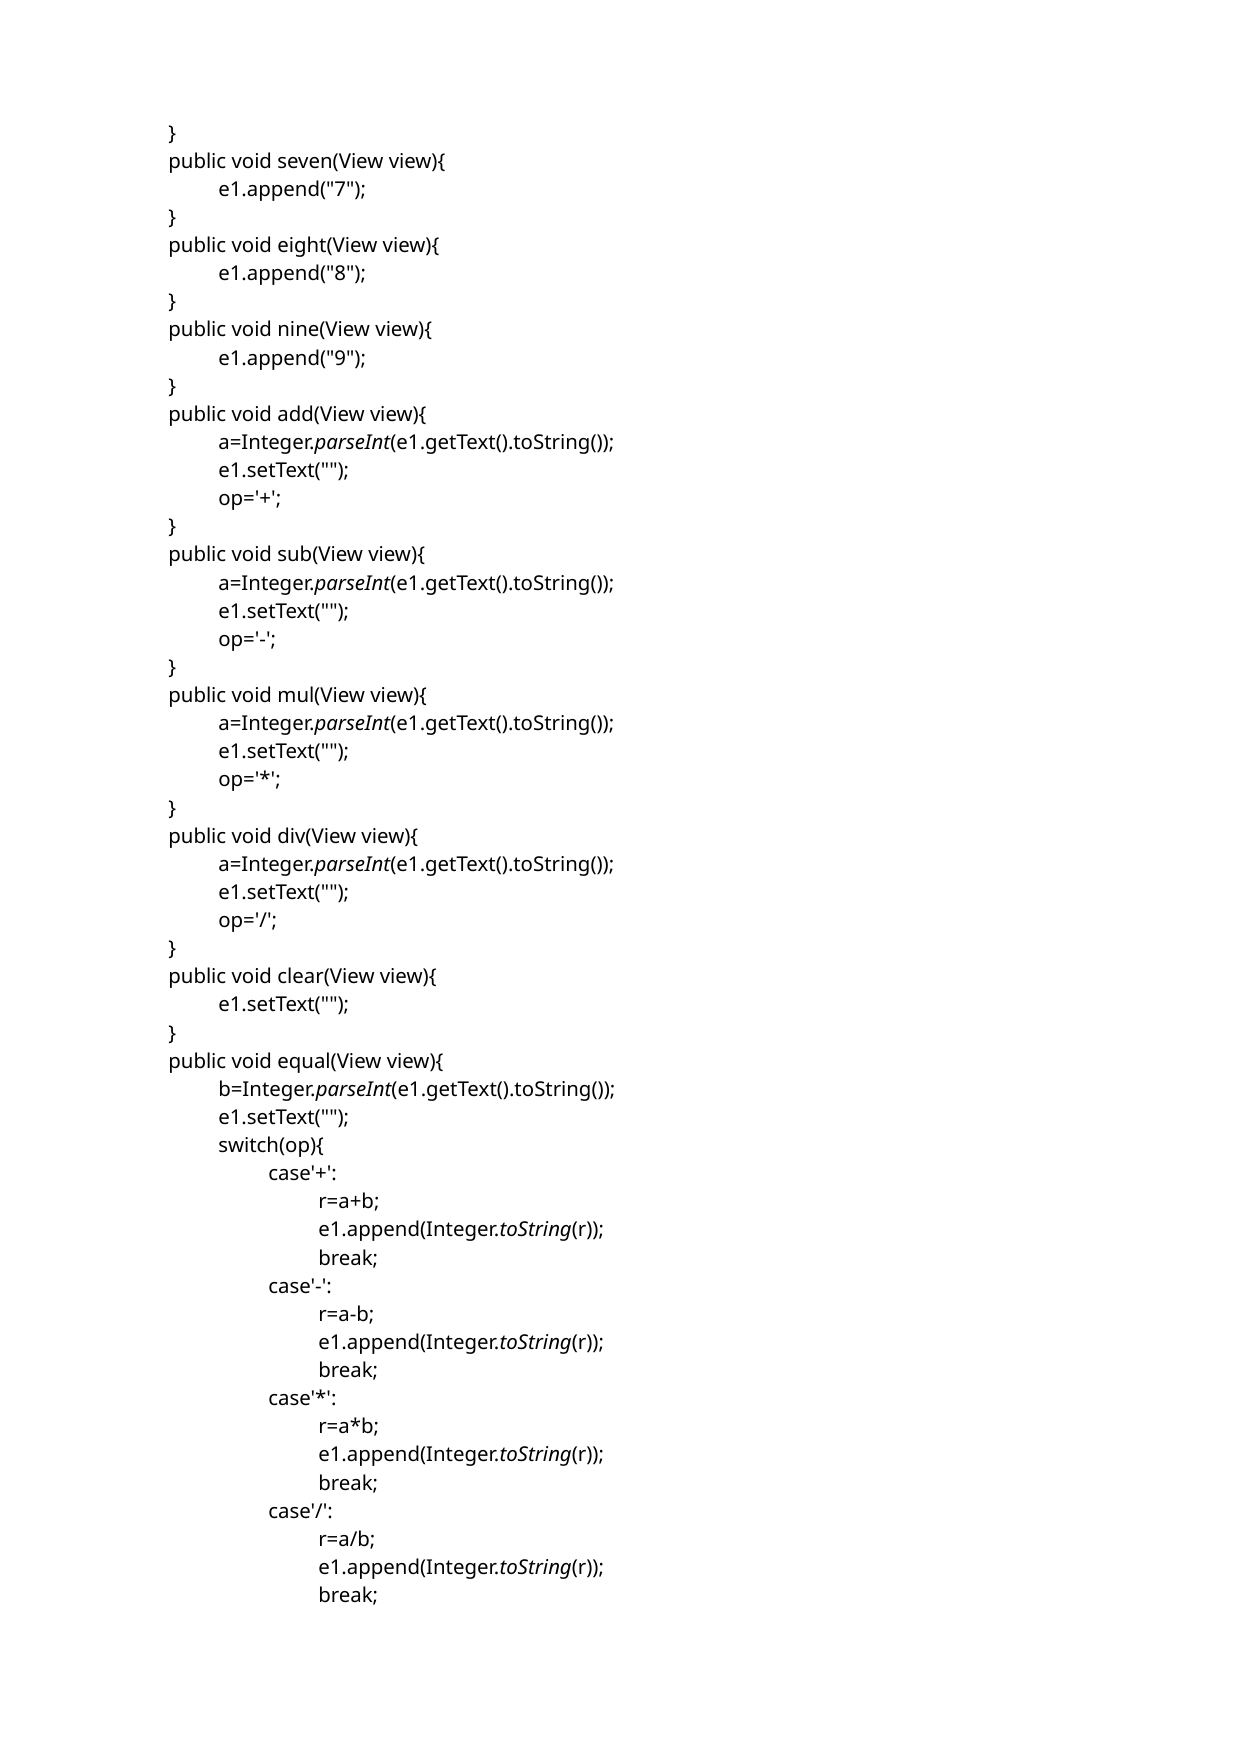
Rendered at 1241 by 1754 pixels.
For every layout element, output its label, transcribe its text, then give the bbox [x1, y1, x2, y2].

text } [118, 793, 1122, 821]
text } [118, 512, 1122, 540]
text } [118, 287, 1122, 315]
text e1.append(Integer.toString(r)); [118, 1327, 1122, 1356]
text public void sub(View view){ [118, 540, 1122, 568]
text op='-'; [118, 624, 1122, 652]
text r=a/b; [118, 1524, 1122, 1552]
text public void clear(View view){ [118, 962, 1122, 990]
text case'/': [118, 1496, 1122, 1524]
text e1.setText(""); [118, 596, 1122, 624]
text e1.append("9"); [118, 343, 1122, 371]
text e1.append("7"); [118, 174, 1122, 202]
text e1.setText(""); [118, 877, 1122, 906]
text r=a+b; [118, 1187, 1122, 1215]
text break; [118, 1243, 1122, 1271]
text public void eight(View view){ [118, 231, 1122, 259]
text case'+': [118, 1159, 1122, 1187]
text r=a-b; [118, 1299, 1122, 1327]
text e1.append("8"); [118, 259, 1122, 287]
text op='*'; [118, 765, 1122, 793]
text a=Integer.parseInt(e1.getText().toString()); [118, 849, 1122, 877]
text case'-': [118, 1271, 1122, 1299]
text public void mul(View view){ [118, 681, 1122, 709]
text e1.append(Integer.toString(r)); [118, 1440, 1122, 1468]
text op='/'; [118, 906, 1122, 934]
text e1.setText(""); [118, 737, 1122, 765]
text a=Integer.parseInt(e1.getText().toString()); [118, 427, 1122, 456]
text e1.setText(""); [118, 456, 1122, 484]
text a=Integer.parseInt(e1.getText().toString()); [118, 709, 1122, 737]
text e1.append(Integer.toString(r)); [118, 1552, 1122, 1581]
text public void div(View view){ [118, 821, 1122, 849]
text a=Integer.parseInt(e1.getText().toString()); [118, 568, 1122, 596]
text } [118, 652, 1122, 681]
text break; [118, 1468, 1122, 1496]
text } [118, 202, 1122, 231]
text case'*': [118, 1384, 1122, 1412]
text public void equal(View view){ [118, 1046, 1122, 1074]
text e1.setText(""); [118, 990, 1122, 1018]
text e1.setText(""); [118, 1102, 1122, 1131]
text public void add(View view){ [118, 399, 1122, 427]
text } [118, 1018, 1122, 1046]
text } [118, 118, 1122, 146]
text public void nine(View view){ [118, 315, 1122, 343]
text e1.append(Integer.toString(r)); [118, 1215, 1122, 1243]
text break; [118, 1581, 1122, 1609]
text public void seven(View view){ [118, 146, 1122, 174]
text r=a*b; [118, 1412, 1122, 1440]
text } [118, 371, 1122, 399]
text } [118, 934, 1122, 962]
text op='+'; [118, 484, 1122, 512]
text switch(op){ [118, 1131, 1122, 1159]
text break; [118, 1356, 1122, 1384]
text b=Integer.parseInt(e1.getText().toString()); [118, 1074, 1122, 1102]
